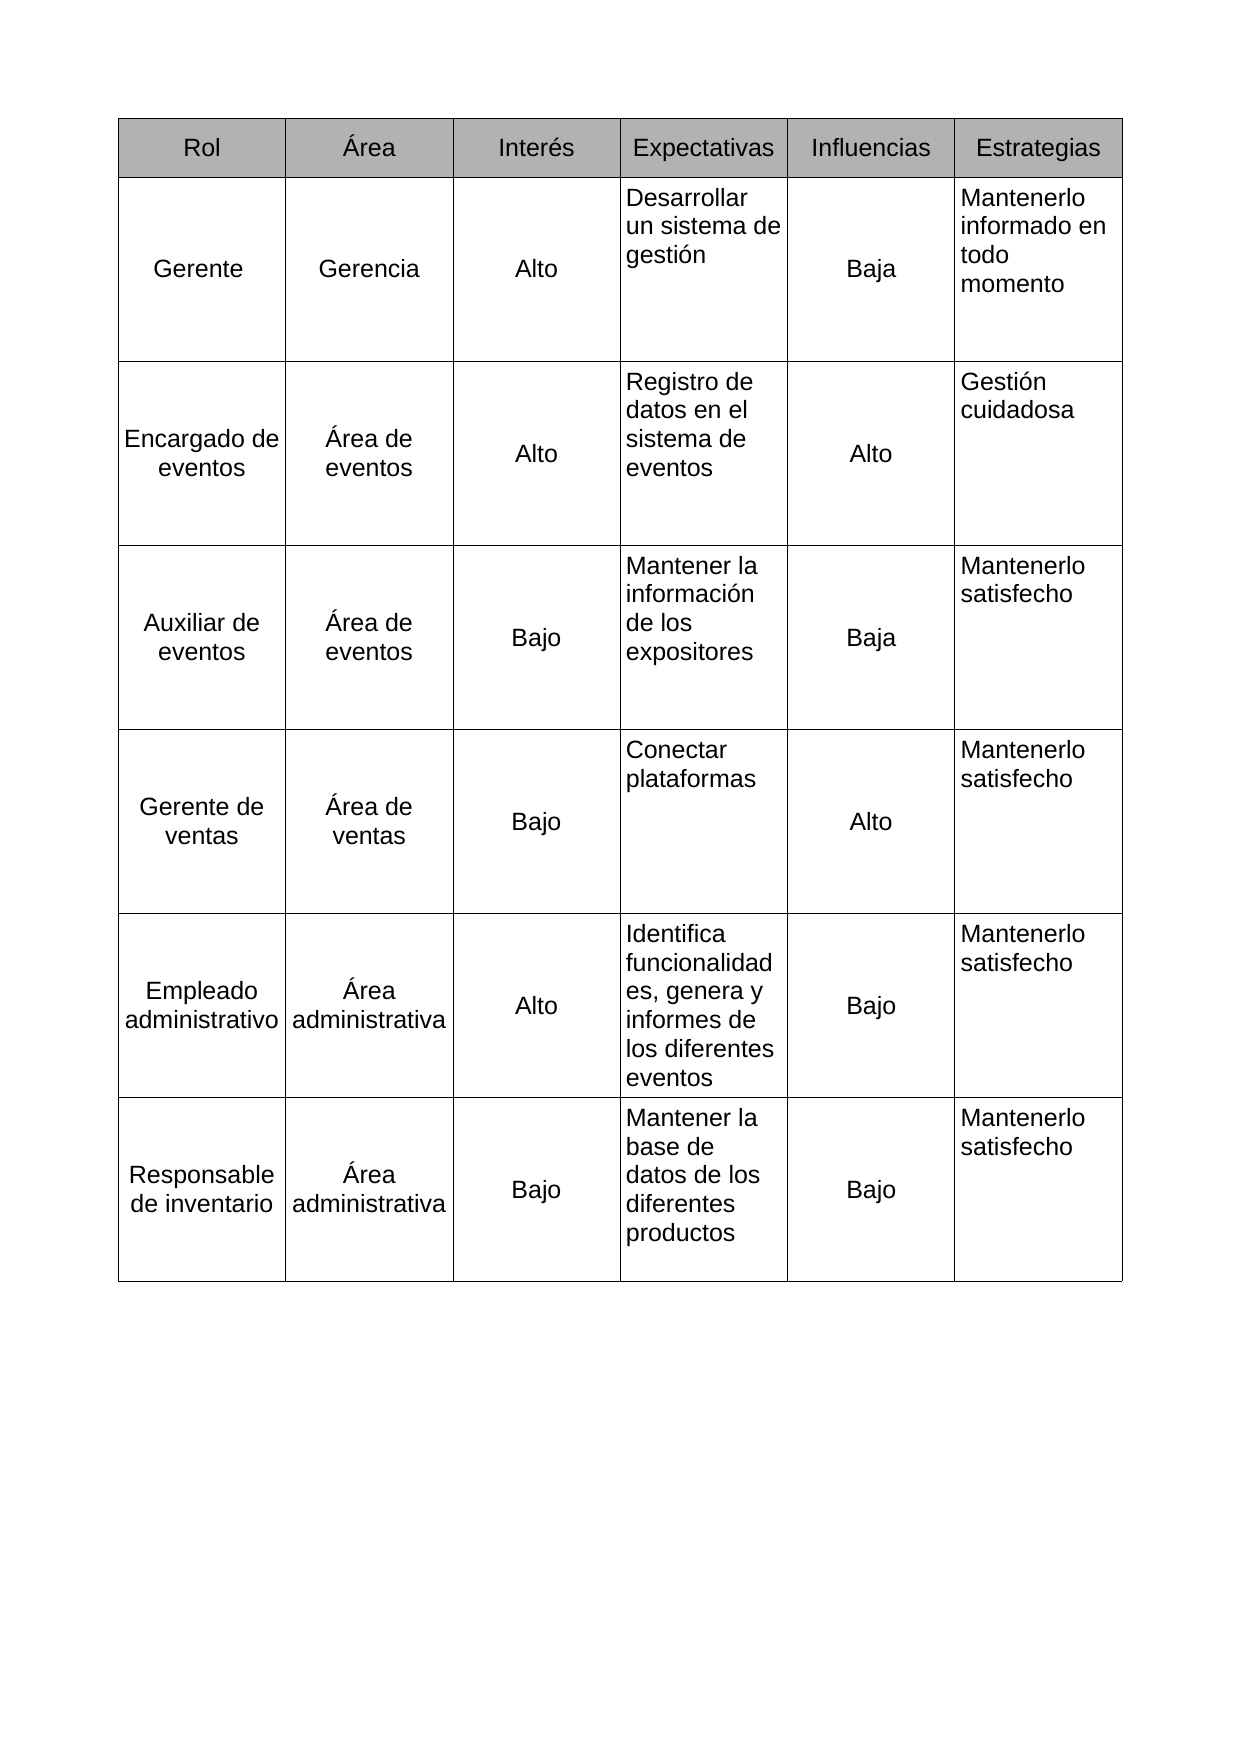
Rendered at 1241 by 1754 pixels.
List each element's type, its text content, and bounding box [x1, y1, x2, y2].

table_cell Alto [454, 914, 620, 1097]
table_header Estrategias [955, 119, 1122, 177]
table_header Rol [119, 119, 285, 177]
table_cell Gestión cuidadosa [955, 362, 1122, 545]
table_cell Bajo [788, 1098, 954, 1281]
table_cell Área de eventos [286, 546, 453, 729]
table_cell Encargado de eventos [119, 362, 285, 545]
table_cell Auxiliar de eventos [119, 546, 285, 729]
table_cell Mantenerlo informado en todo momento [955, 178, 1122, 361]
table_cell Alto [788, 362, 954, 545]
table_cell Mantenerlo satisfecho [955, 914, 1122, 1097]
table_cell Identifica funcionalidades, genera y informes de los diferentes eventos [621, 914, 787, 1097]
table_cell Mantener la información de los expositores [621, 546, 787, 729]
table_cell Alto [788, 730, 954, 913]
table_cell Empleado administrativo [119, 914, 285, 1097]
table_cell Gerente [119, 178, 285, 361]
table_cell Desarrollar un sistema de gestión [621, 178, 787, 361]
table_header Área [286, 119, 453, 177]
table_header Expectativas [621, 119, 787, 177]
table_cell Alto [454, 178, 620, 361]
table_cell Mantenerlo satisfecho [955, 730, 1122, 913]
table_cell Área administrativa [286, 1098, 453, 1281]
table_cell Responsable de inventario [119, 1098, 285, 1281]
table_cell Bajo [788, 914, 954, 1097]
table_cell Gerente de ventas [119, 730, 285, 913]
table_cell Alto [454, 362, 620, 545]
table_cell Mantenerlo satisfecho [955, 546, 1122, 729]
table_header Influencias [788, 119, 954, 177]
table_cell Baja [788, 178, 954, 361]
table_cell Área de ventas [286, 730, 453, 913]
table_cell Bajo [454, 1098, 620, 1281]
table_header Interés [454, 119, 620, 177]
table_cell Bajo [454, 546, 620, 729]
table_cell Área administrativa [286, 914, 453, 1097]
table_cell Registro de datos en el sistema de eventos [621, 362, 787, 545]
table_cell Bajo [454, 730, 620, 913]
table_cell Gerencia [286, 178, 453, 361]
table_cell Baja [788, 546, 954, 729]
table_cell Área de eventos [286, 362, 453, 545]
table_cell Conectar plataformas [621, 730, 787, 913]
table_cell Mantenerlo satisfecho [955, 1098, 1122, 1281]
table_cell Mantener la base de datos de los diferentes productos [621, 1098, 787, 1281]
